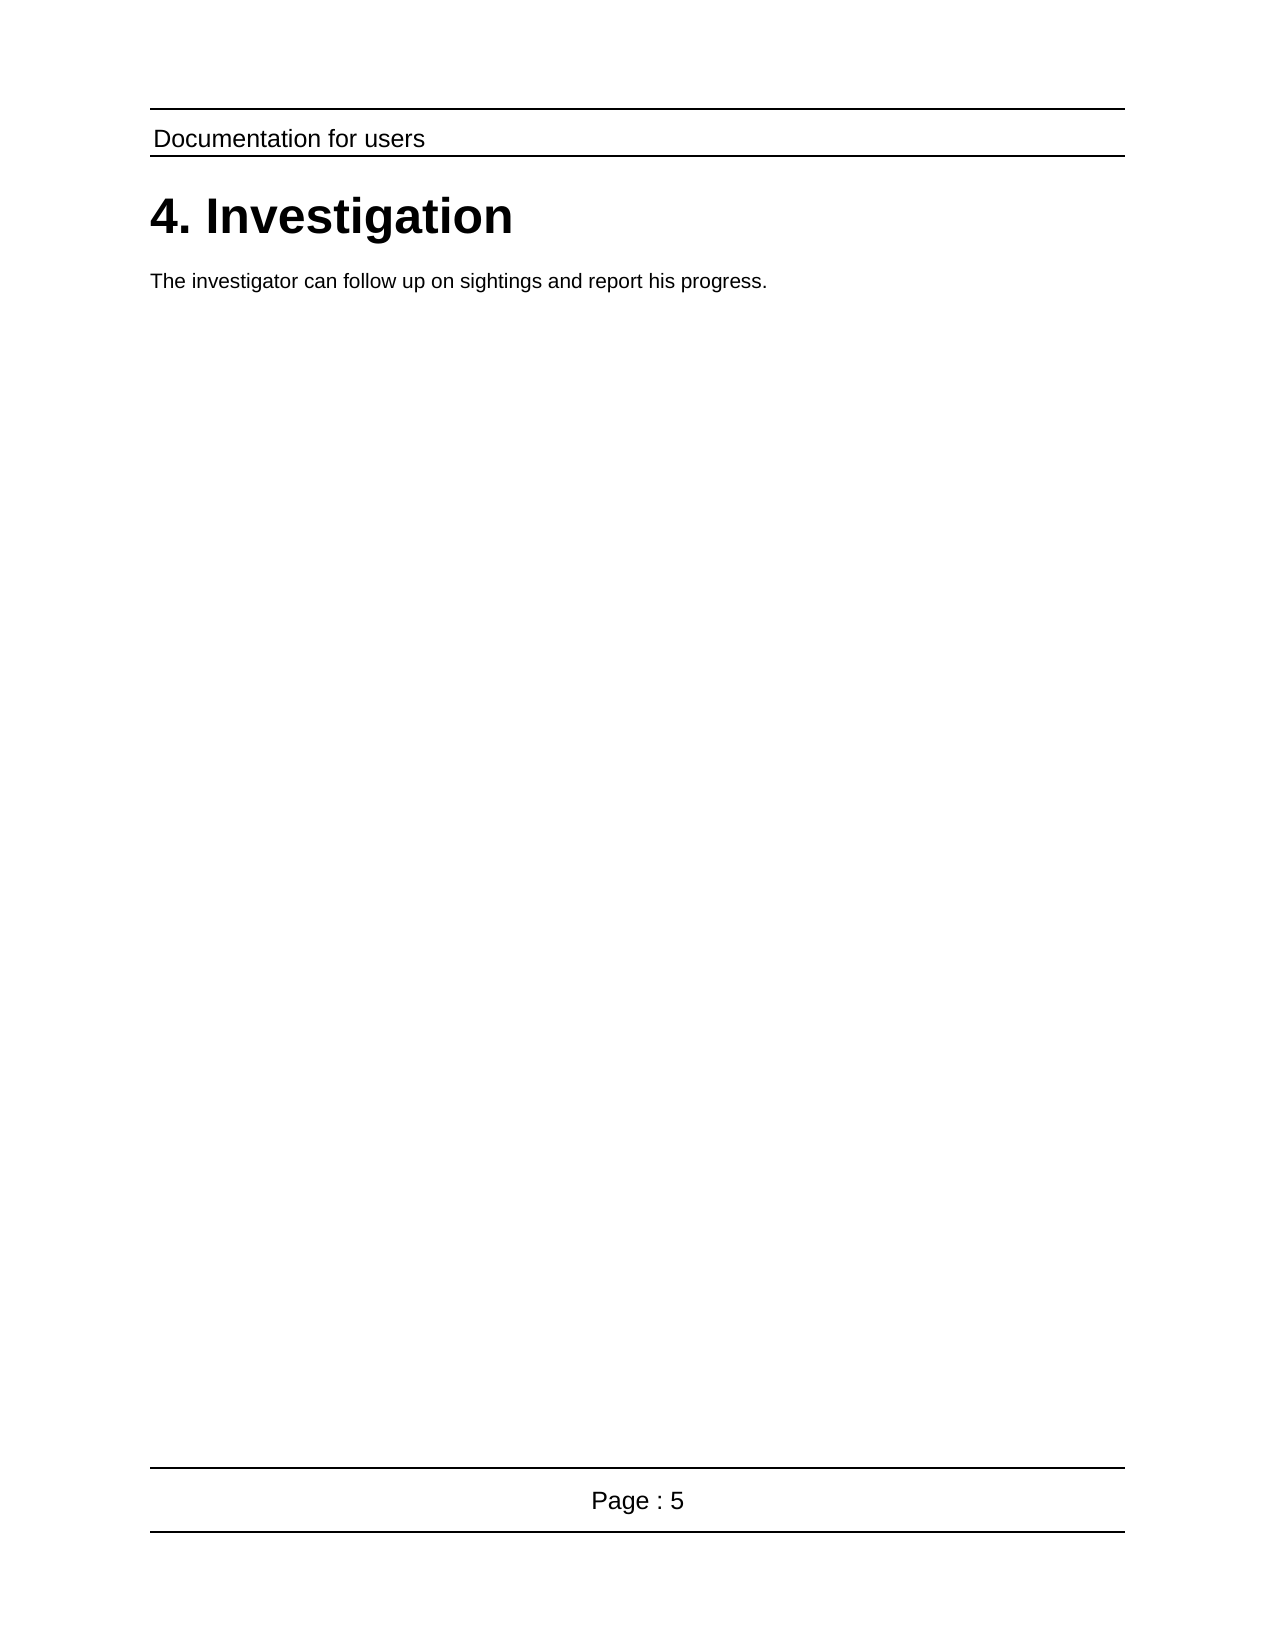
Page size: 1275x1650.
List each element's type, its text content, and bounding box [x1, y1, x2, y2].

text The investigator can follow up on sightings and report his progress. [150, 268, 1125, 292]
text 4. Investigation [150, 187, 1125, 244]
